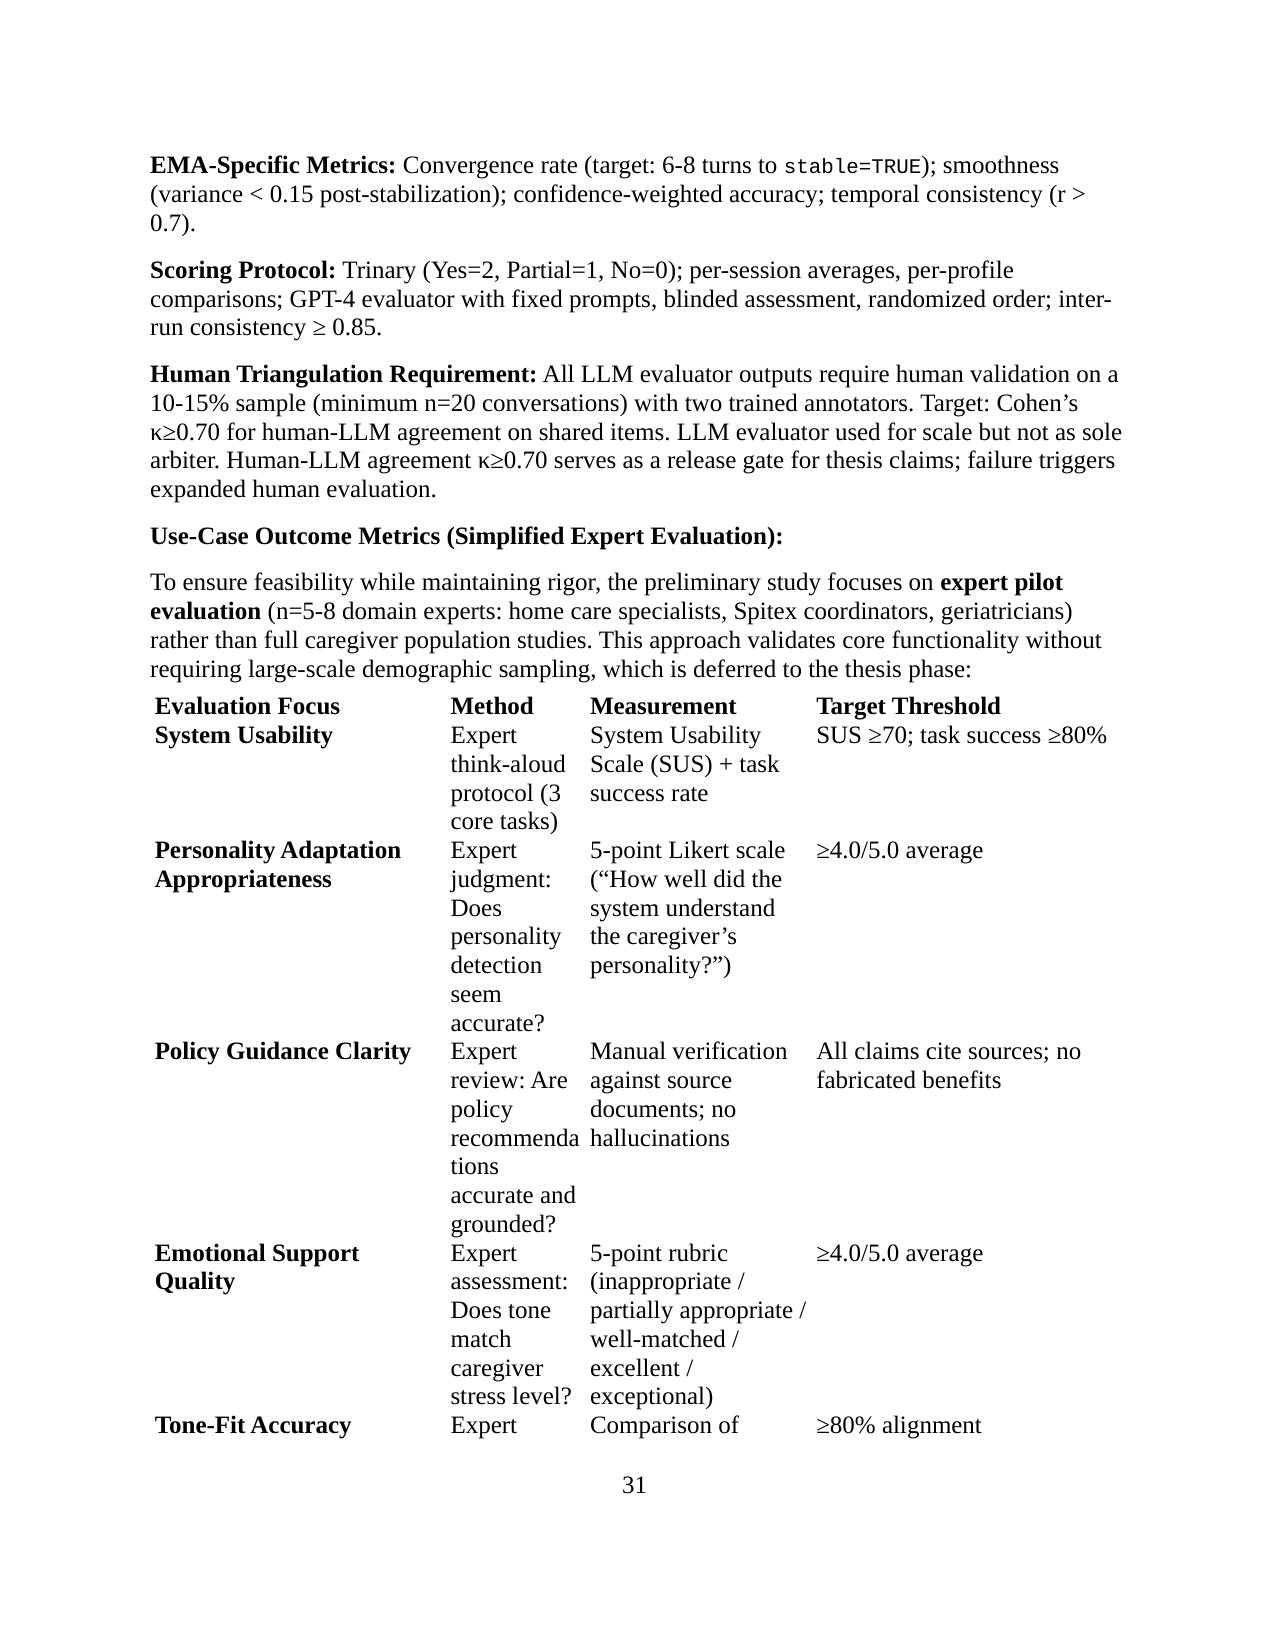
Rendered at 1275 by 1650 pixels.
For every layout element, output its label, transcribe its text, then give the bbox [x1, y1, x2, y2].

table_cell System Usability Scale (SUS) + task success rate [585, 720, 812, 835]
text Human Triangulation Requirement: All LLM evaluator outputs require human validation on a 10-15% sample (minimum n=20 conversations) with two trained annotators. Target: Cohen’s κ≥0.70 for human-LLM agreement on shared items. LLM evaluator used for scale but not as sole arbiter. Human-LLM agreement κ≥0.70 serves as a release gate for thesis claims; failure triggers expanded human evaluation. [150, 359, 1125, 503]
text Scoring Protocol: Trinary (Yes=2, Partial=1, No=0); per-session averages, per-profile comparisons; GPT-4 evaluator with fixed prompts, blinded assessment, randomized order; inter-run consistency ≥ 0.85. [150, 255, 1125, 341]
table_header Evaluation Focus [150, 691, 446, 720]
table_cell 5-point rubric (inappropriate / partially appropriate / well-matched / excellent / exceptional) [585, 1238, 812, 1410]
table_cell Expert review: Are policy recommendations accurate and grounded? [446, 1036, 585, 1238]
table_header Method [446, 691, 585, 720]
table_cell Personality Adaptation Appropriateness [150, 835, 446, 1036]
table_cell Emotional Support Quality [150, 1238, 446, 1410]
table_cell Expert [446, 1410, 585, 1439]
table_cell 5-point Likert scale (“How well did the system understand the caregiver’s personality?”) [585, 835, 812, 1036]
table_cell All claims cite sources; no fabricated benefits [812, 1036, 1125, 1238]
table_header Target Threshold [812, 691, 1125, 720]
table_cell Comparison of [585, 1410, 812, 1439]
table_cell Tone-Fit Accuracy [150, 1410, 446, 1439]
table_cell Policy Guidance Clarity [150, 1036, 446, 1238]
text EMA-Specific Metrics: Convergence rate (target: 6-8 turns to stable=TRUE); smoothness (variance < 0.15 post-stabilization); confidence-weighted accuracy; temporal consistency (r > 0.7). [150, 150, 1125, 237]
table_header Measurement [585, 691, 812, 720]
table_cell ≥80% alignment [812, 1410, 1125, 1439]
text To ensure feasibility while maintaining rigor, the preliminary study focuses on expert pilot evaluation (n=5-8 domain experts: home care specialists, Spitex coordinators, geriatricians) rather than full caregiver population studies. This approach validates core functionality without requiring large-scale demographic sampling, which is deferred to the thesis phase: [150, 567, 1125, 682]
text Use-Case Outcome Metrics (Simplified Expert Evaluation): [150, 521, 1125, 549]
table_cell System Usability [150, 720, 446, 835]
table_cell SUS ≥70; task success ≥80% [812, 720, 1125, 835]
table_cell Expert assessment: Does tone match caregiver stress level? [446, 1238, 585, 1410]
table_cell Manual verification against source documents; no hallucinations [585, 1036, 812, 1238]
table_cell Expert judgment: Does personality detection seem accurate? [446, 835, 585, 1036]
table_cell ≥4.0/5.0 average [812, 1238, 1125, 1410]
table_cell Expert think-aloud protocol (3 core tasks) [446, 720, 585, 835]
table_cell ≥4.0/5.0 average [812, 835, 1125, 1036]
